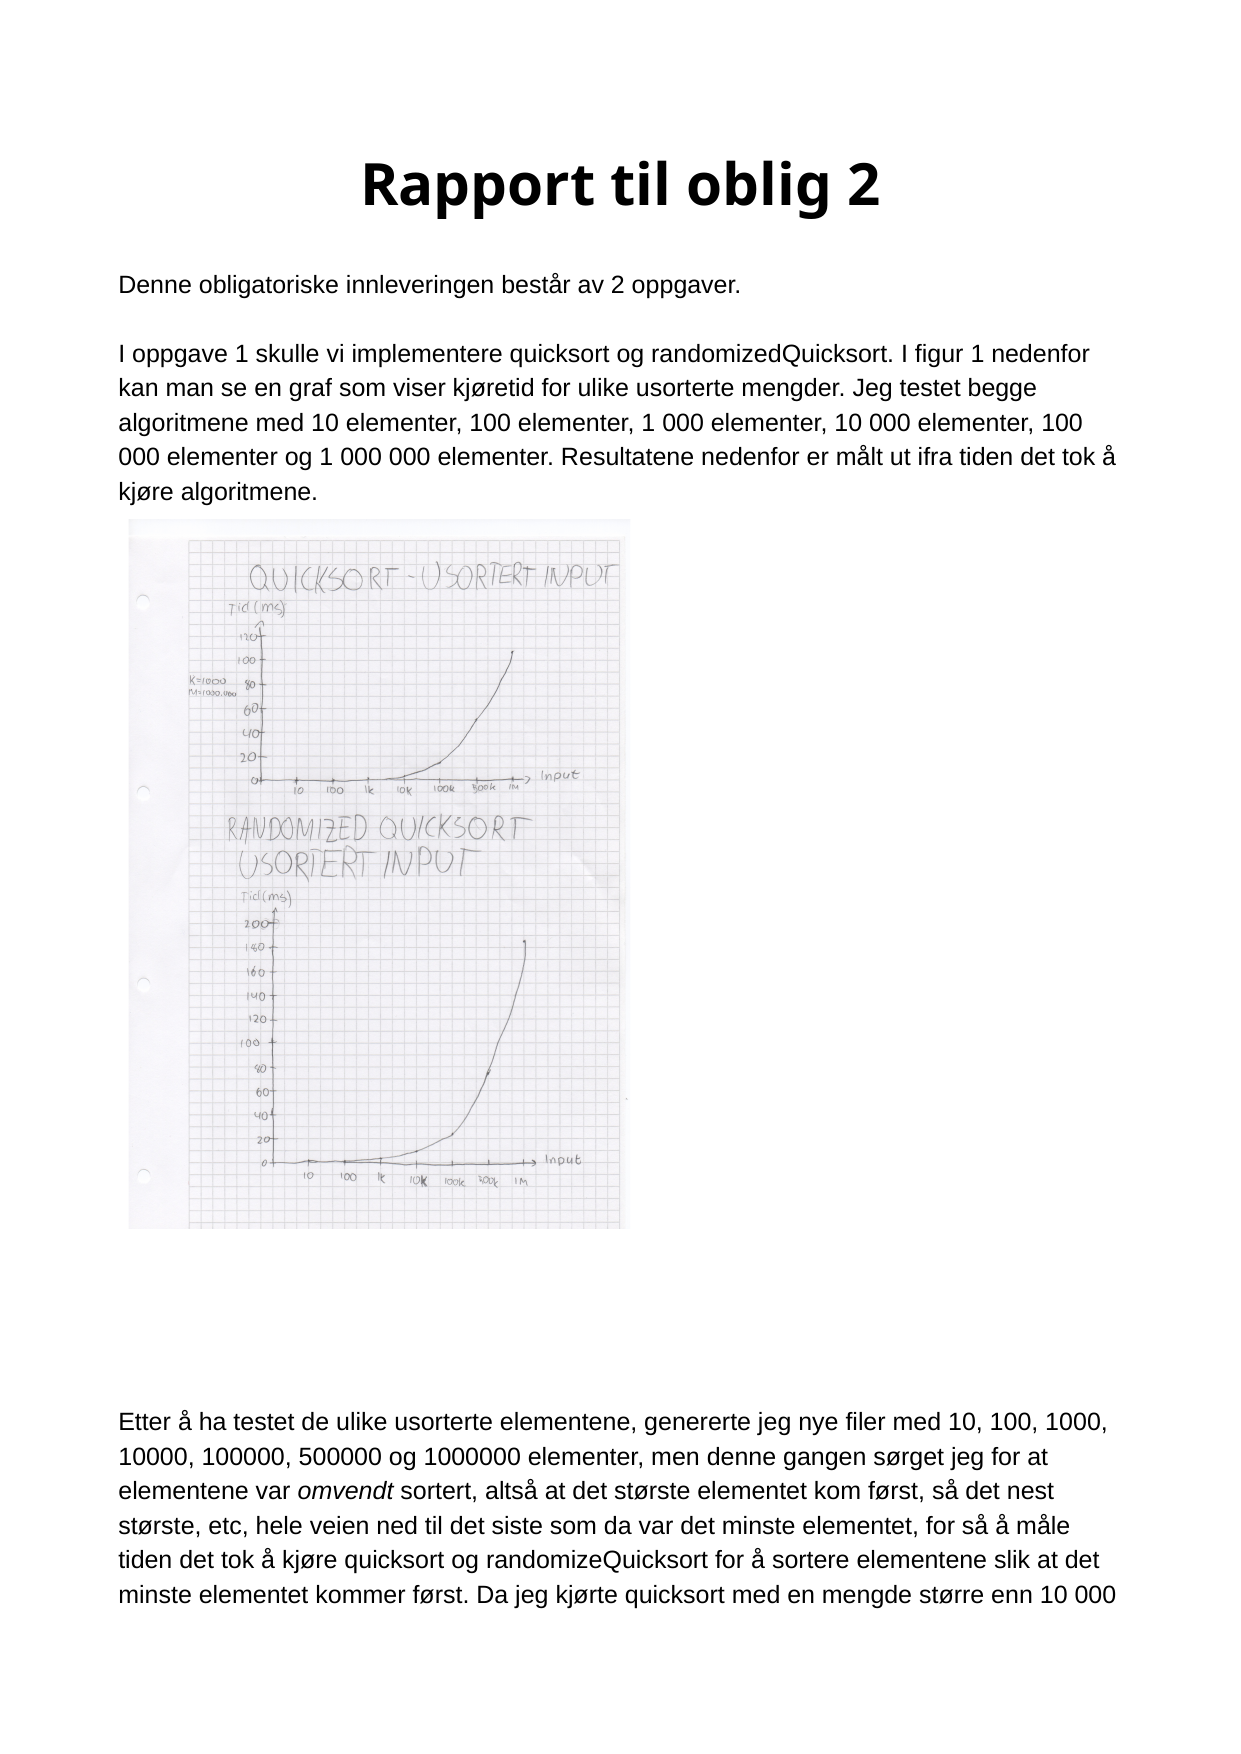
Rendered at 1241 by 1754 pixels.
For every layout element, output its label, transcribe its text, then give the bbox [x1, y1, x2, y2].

picture [128, 519, 631, 1229]
text I oppgave 1 skulle vi implementere quicksort og randomizedQuicksort. I figur 1 nedenfor kan man se en graf som viser kjøretid for ulike usorterte mengder. Jeg testet begge algoritmene med 10 elementer, 100 elementer, 1 000 elementer, 10 000 elementer, 100 000 elementer og 1 000 000 elementer. Resultatene nedenfor er målt ut ifra tiden det tok å kjøre algoritmene. [118, 338, 1122, 505]
title Rapport til oblig 2 [118, 143, 1122, 223]
text Denne obligatoriske innleveringen består av 2 oppgaver. [118, 269, 1122, 298]
text Etter å ha testet de ulike usorterte elementene, genererte jeg nye filer med 10, 100, 1000, 10000, 100000, 500000 og 1000000 elementer, men denne gangen sørget jeg for at elementene var omvendt sortert, altså at det største elementet kom først, så det nest største, etc, hele veien ned til det siste som da var det minste elementet, for så å måle tiden det tok å kjøre quicksort og randomizeQuicksort for å sortere elementene slik at det minste elementet kommer først. Da jeg kjørte quicksort med en mengde større enn 10 000 [118, 1407, 1122, 1608]
